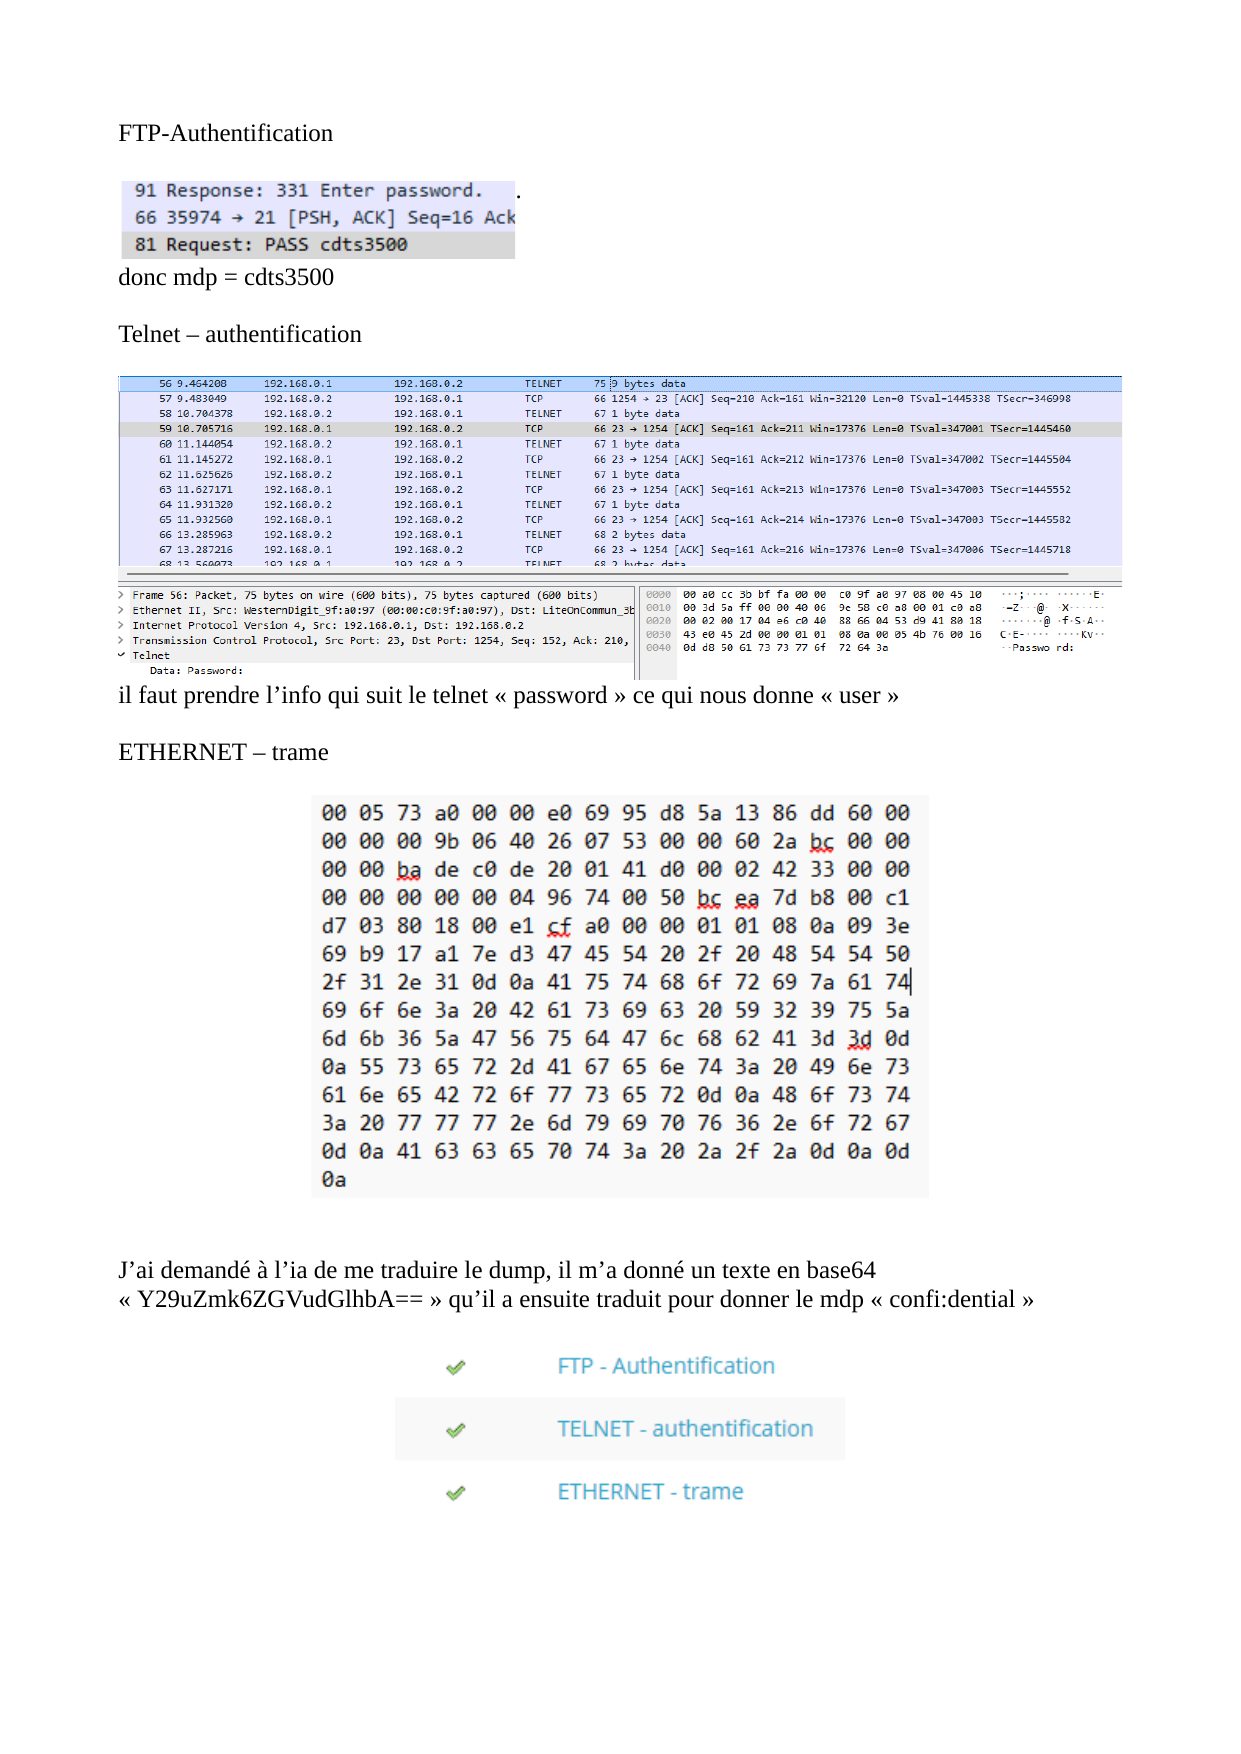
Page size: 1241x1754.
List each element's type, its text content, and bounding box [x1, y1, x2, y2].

text Telnet – authentification [118, 319, 1122, 348]
text donc mdp = cdts3500 [118, 262, 1122, 291]
picture [311, 795, 929, 1198]
text J’ai demandé à l’ia de me traduire le dump, il m’a donné un texte en base64 « Y29uZmk6ZGVudGlhbA== » qu’il a ensuite traduit pour donner le mdp « confi:dential » [118, 1255, 1122, 1312]
text il faut prendre l’info qui suit le telnet « password » ce qui nous donne « user » [118, 680, 1122, 709]
picture [395, 1341, 846, 1520]
picture [118, 376, 1123, 680]
text . [118, 176, 1122, 204]
text FTP-Authentification [118, 118, 1122, 147]
picture [121, 181, 516, 259]
text ETHERNET – trame [118, 737, 1122, 766]
